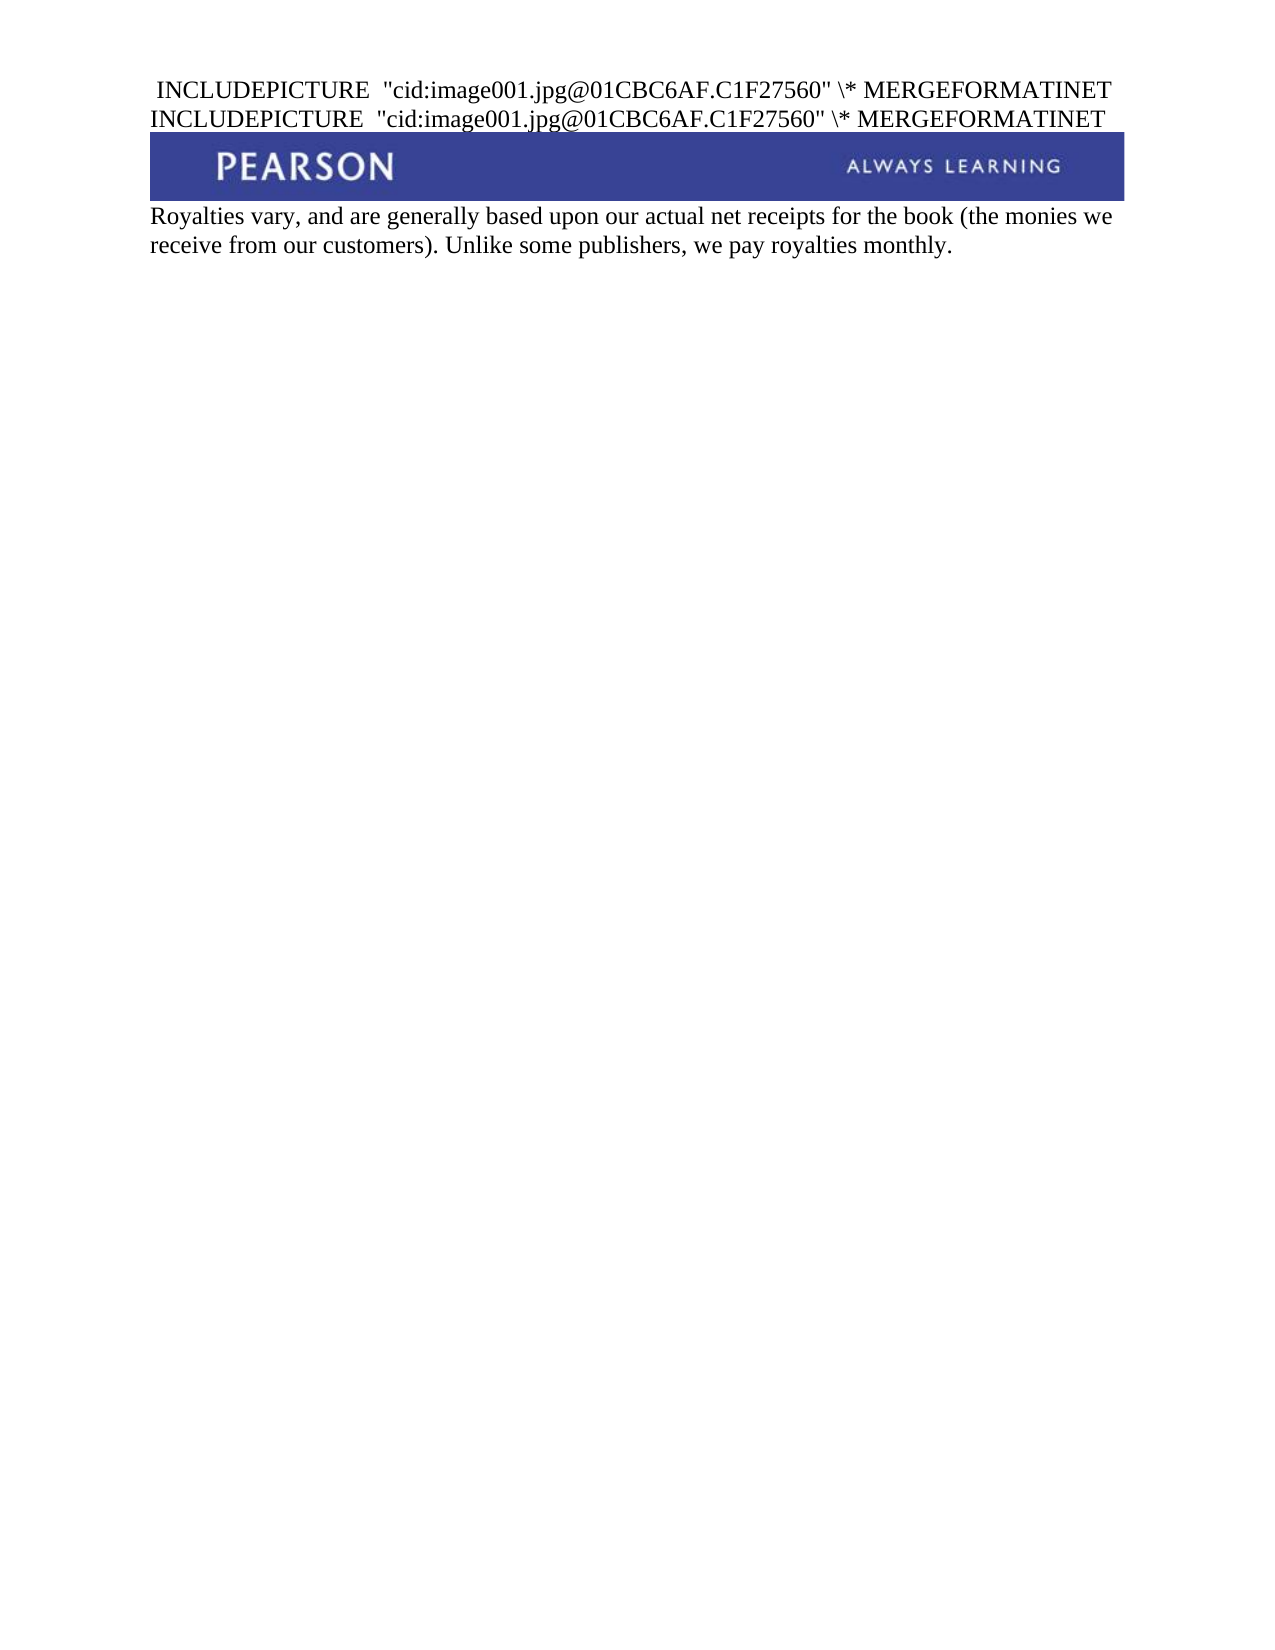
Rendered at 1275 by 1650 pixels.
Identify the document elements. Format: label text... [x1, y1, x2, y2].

picture [150, 132, 1125, 201]
text Royalties vary, and are generally based upon our actual net receipts for the book (the monies we receive from our customers). Unlike some publishers, we pay royalties monthly. [150, 201, 1125, 259]
